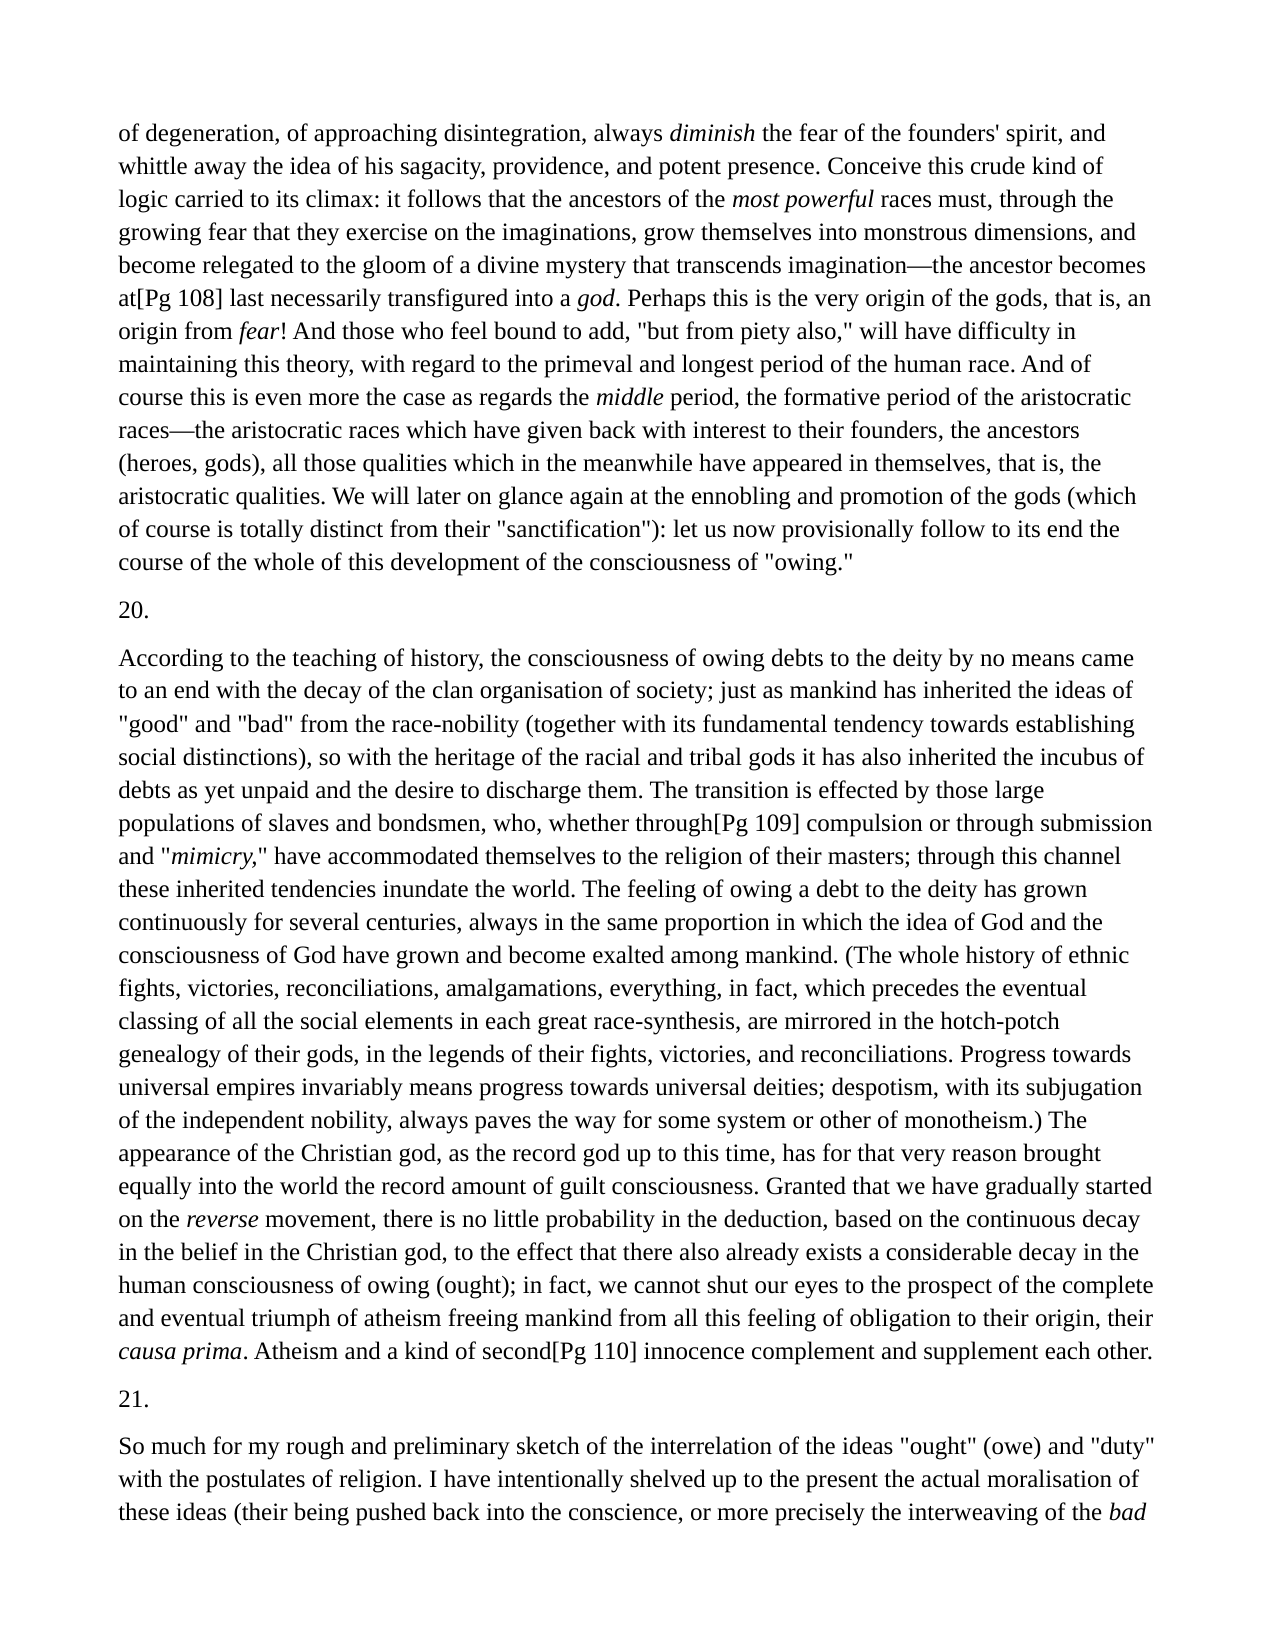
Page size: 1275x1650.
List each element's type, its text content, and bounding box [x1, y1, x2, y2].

text According to the teaching of history, the consciousness of owing debts to the deity by no means came to an end with the decay of the clan organisation of society; just as mankind has inherited the ideas of "good" and "bad" from the race-nobility (together with its fundamental tendency towards establishing social distinctions), so with the heritage of the racial and tribal gods it has also inherited the incubus of debts as yet unpaid and the desire to discharge them. The transition is effected by those large populations of slaves and bondsmen, who, whether through[Pg 109] compulsion or through submission and "mimicry," have accommodated themselves to the religion of their masters; through this channel these inherited tendencies inundate the world. The feeling of owing a debt to the deity has grown continuously for several centuries, always in the same proportion in which the idea of God and the consciousness of God have grown and become exalted among mankind. (The whole history of ethnic fights, victories, reconciliations, amalgamations, everything, in fact, which precedes the eventual classing of all the social elements in each great race-synthesis, are mirrored in the hotch-potch genealogy of their gods, in the legends of their fights, victories, and reconciliations. Progress towards universal empires invariably means progress towards universal deities; despotism, with its subjugation of the independent nobility, always paves the way for some system or other of monotheism.) The appearance of the Christian god, as the record god up to this time, has for that very reason brought equally into the world the record amount of guilt consciousness. Granted that we have gradually started on the reverse movement, there is no little probability in the deduction, based on the continuous decay in the belief in the Christian god, to the effect that there also already exists a considerable decay in the human consciousness of owing (ought); in fact, we cannot shut our eyes to the prospect of the complete and eventual triumph of atheism freeing mankind from all this feeling of obligation to their origin, their causa prima. Atheism and a kind of second[Pg 110] innocence complement and supplement each other. [118, 643, 1157, 1365]
text 20. [118, 595, 1157, 624]
text 21. [118, 1384, 1157, 1412]
text So much for my rough and preliminary sketch of the interrelation of the ideas "ought" (owe) and "duty" with the postulates of religion. I have intentionally shelved up to the present the actual moralisation of these ideas (their being pushed back into the conscience, or more precisely the interweaving of the bad [118, 1431, 1157, 1526]
text of degeneration, of approaching disintegration, always diminish the fear of the founders' spirit, and whittle away the idea of his sagacity, providence, and potent presence. Conceive this crude kind of logic carried to its climax: it follows that the ancestors of the most powerful races must, through the growing fear that they exercise on the imaginations, grow themselves into monstrous dimensions, and become relegated to the gloom of a divine mystery that transcends imagination—the ancestor becomes at[Pg 108] last necessarily transfigured into a god. Perhaps this is the very origin of the gods, that is, an origin from fear! And those who feel bound to add, "but from piety also," will have difficulty in maintaining this theory, with regard to the primeval and longest period of the human race. And of course this is even more the case as regards the middle period, the formative period of the aristocratic races—the aristocratic races which have given back with interest to their founders, the ancestors (heroes, gods), all those qualities which in the meanwhile have appeared in themselves, that is, the aristocratic qualities. We will later on glance again at the ennobling and promotion of the gods (which of course is totally distinct from their "sanctification"): let us now provisionally follow to its end the course of the whole of this development of the consciousness of "owing." [118, 118, 1157, 576]
